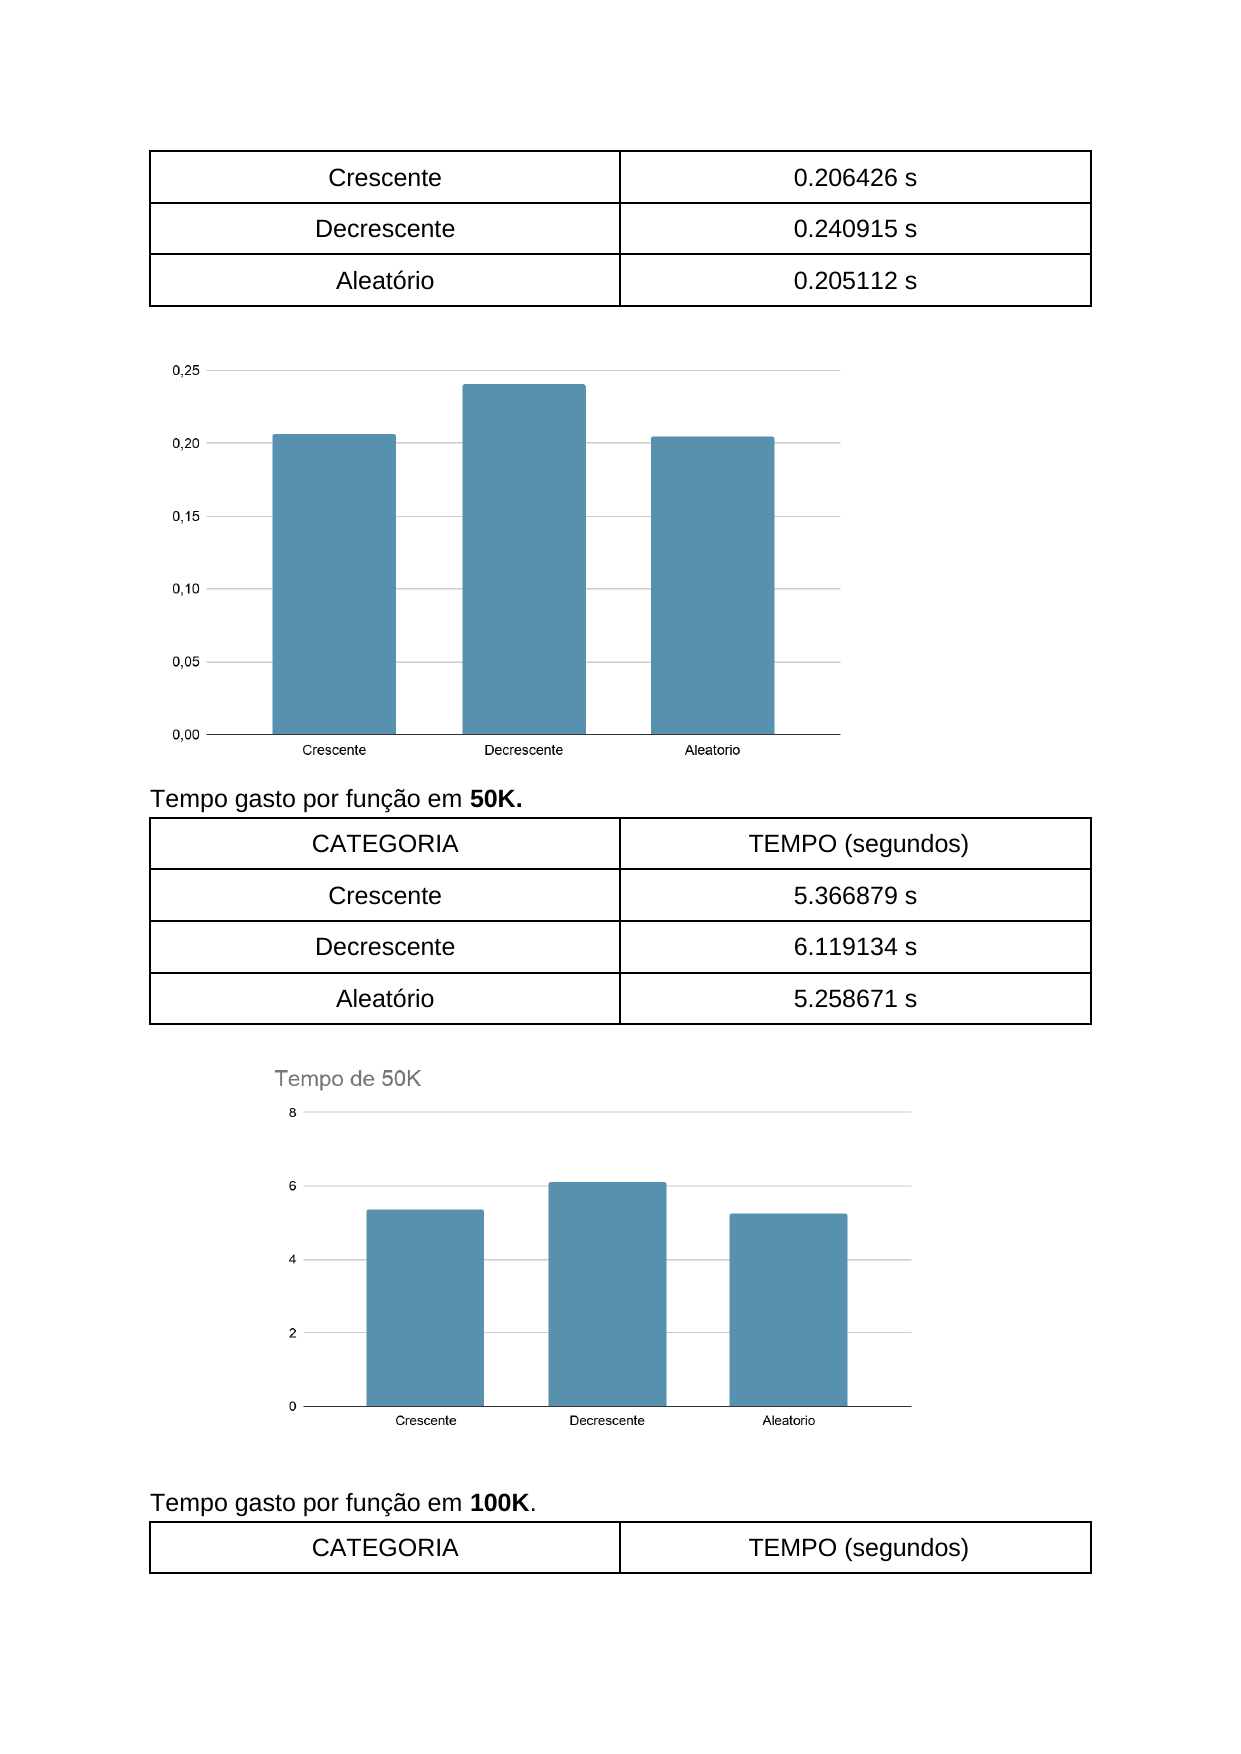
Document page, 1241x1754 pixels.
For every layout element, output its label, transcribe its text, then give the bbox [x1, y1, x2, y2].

table_cell 0.206426 s [621, 152, 1090, 202]
table_cell 0.205112 s [621, 255, 1090, 305]
table_cell Aleatório [151, 255, 619, 305]
table_cell Aleatório [151, 974, 619, 1023]
text Tempo gasto por função em 100K. [150, 1488, 1090, 1516]
table_cell 0.240915 s [621, 204, 1090, 253]
table_cell Decrescente [151, 922, 619, 972]
table_cell Decrescente [151, 204, 619, 253]
table_header CATEGORIA [151, 1523, 619, 1572]
table_cell Crescente [151, 152, 619, 202]
table_header CATEGORIA [151, 819, 619, 868]
table_cell 6.119134 s [621, 922, 1090, 972]
table_cell 5.258671 s [621, 974, 1090, 1023]
picture [150, 340, 862, 780]
table_cell 5.366879 s [621, 870, 1090, 920]
table_cell Crescente [151, 870, 619, 920]
table_header TEMPO (segundos) [621, 819, 1090, 868]
text Tempo gasto por função em 50K. [150, 783, 1090, 812]
table_header TEMPO (segundos) [621, 1523, 1090, 1572]
picture [253, 1045, 932, 1448]
